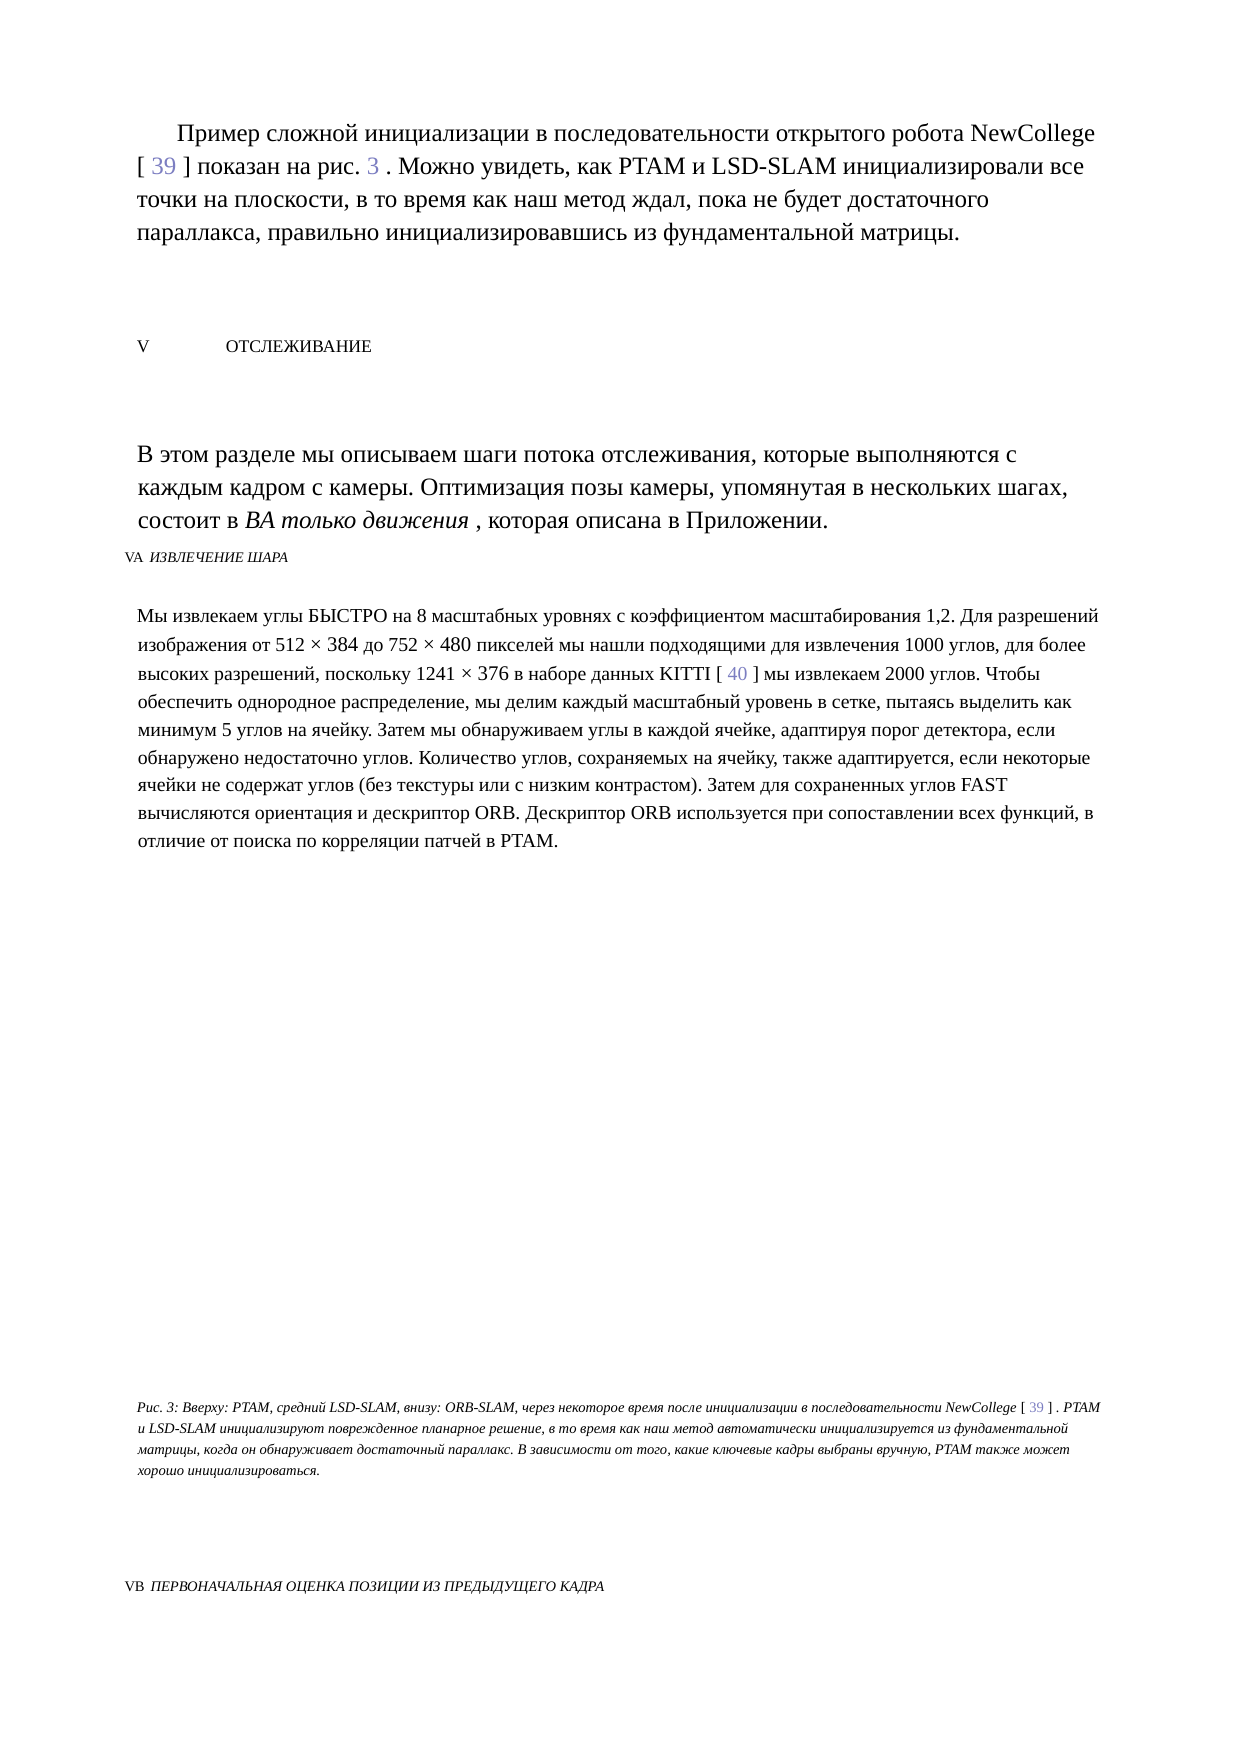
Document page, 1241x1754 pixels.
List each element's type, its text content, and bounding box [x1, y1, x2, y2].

text VA ИЗВЛЕЧЕНИЕ ШАРА [118, 539, 1122, 568]
text Пример сложной инициализации в последовательности открытого робота NewCollege [ 39 ] показан на рис. 3 . Можно увидеть, как PTAM и LSD-SLAM инициализировали все точки на плоскости, в то время как наш метод ждал, пока не будет достаточного параллакса, правильно инициализировавшись из фундаментальной матрицы. [137, 118, 1104, 246]
text Рис. 3: Вверху: PTAM, средний LSD-SLAM, внизу: ORB-SLAM, через некоторое время после инициализации в последовательности NewCollege [ 39 ] . PTAM и LSD-SLAM инициализируют поврежденное планарное решение, в то время как наш метод автоматически инициализируется из фундаментальной матрицы, когда он обнаруживает достаточный параллакс. В зависимости от того, какие ключевые кадры выбраны вручную, PTAM также может хорошо инициализироваться. [137, 1399, 1111, 1478]
subtitle V ОТСЛЕЖИВАНИЕ [137, 336, 1122, 356]
text VB ПЕРВОНАЧАЛЬНАЯ ОЦЕНКА ПОЗИЦИИ ИЗ ПРЕДЫДУЩЕГО КАДРА [118, 1568, 1122, 1596]
text Мы извлекаем углы БЫСТРО на 8 масштабных уровнях с коэффициентом масштабирования 1,2. Для разрешений изображения от 512 × 384 до 752 × 480 пикселей мы нашли подходящими для извлечения 1000 углов, для более высоких разрешений, поскольку 1241 × 376 в наборе данных KITTI [ 40 ] мы извлекаем 2000 углов. Чтобы обеспечить однородное распределение, мы делим каждый масштабный уровень в сетке, пытаясь выделить как минимум 5 углов на ячейку. Затем мы обнаруживаем углы в каждой ячейке, адаптируя порог детектора, если обнаружено недостаточно углов. Количество углов, сохраняемых на ячейку, также адаптируется, если некоторые ячейки не содержат углов (без текстуры или с низким контрастом). Затем для сохраненных углов FAST вычисляются ориентация и дескриптор ORB. Дескриптор ORB используется при сопоставлении всех функций, в отличие от поиска по корреляции патчей в PTAM. [137, 604, 1104, 852]
text В этом разделе мы описываем шаги потока отслеживания, которые выполняются с каждым кадром с камеры. Оптимизация позы камеры, упомянутая в нескольких шагах, состоит в BA только движения , которая описана в Приложении. [137, 439, 1104, 534]
